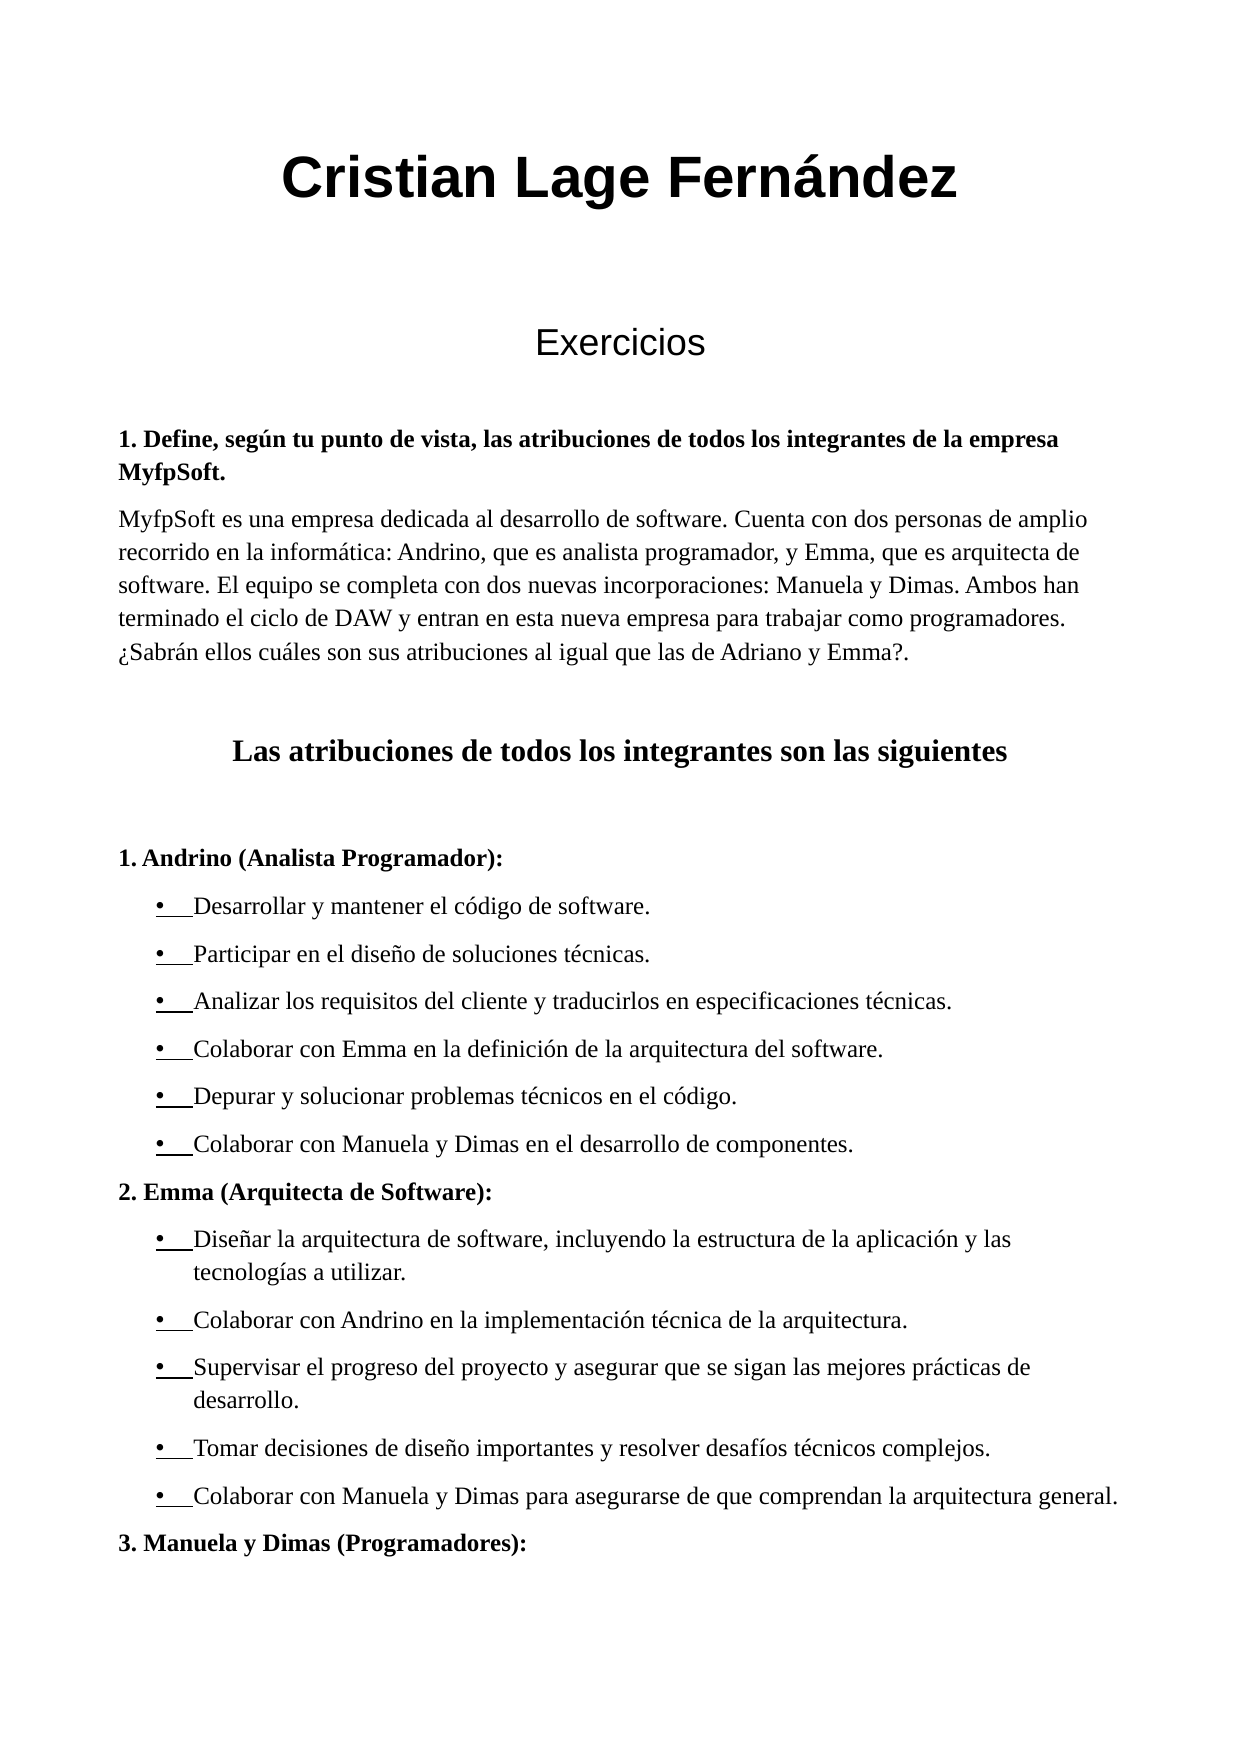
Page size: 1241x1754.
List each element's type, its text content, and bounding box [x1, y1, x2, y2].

list Tomar decisiones de diseño importantes y resolver desafíos técnicos complejos. [156, 1433, 1122, 1462]
title Cristian Lage Fernández [118, 143, 1122, 210]
text 1. Define, según tu punto de vista, las atribuciones de todos los integrantes de la empresa MyfpSoft. [118, 424, 1122, 486]
list Participar en el diseño de soluciones técnicas. [156, 939, 1122, 967]
list Analizar los requisitos del cliente y traducirlos en especificaciones técnicas. [156, 986, 1122, 1015]
text 1. Andrino (Analista Programador): [118, 843, 1122, 872]
subtitle Exercicios [118, 321, 1122, 364]
list Supervisar el progreso del proyecto y asegurar que se sigan las mejores prácticas de desarrollo. [156, 1352, 1122, 1414]
text MyfpSoft es una empresa dedicada al desarrollo de software. Cuenta con dos personas de amplio recorrido en la informática: Andrino, que es analista programador, y Emma, que es arquitecta de software. El equipo se completa con dos nuevas incorporaciones: Manuela y Dimas. Ambos han terminado el ciclo de DAW y entran en esta nueva empresa para trabajar como programadores. ¿Sabrán ellos cuáles son sus atribuciones al igual que las de Adriano y Emma?. [118, 504, 1122, 665]
list Colaborar con Manuela y Dimas en el desarrollo de componentes. [156, 1129, 1122, 1158]
text 2. Emma (Arquitecta de Software): [118, 1177, 1122, 1205]
text 3. Manuela y Dimas (Programadores): [118, 1528, 1122, 1557]
list Diseñar la arquitectura de software, incluyendo la estructura de la aplicación y las tecnologías a utilizar. [156, 1224, 1122, 1286]
text Las atribuciones de todos los integrantes son las siguientes [118, 732, 1122, 768]
list Desarrollar y mantener el código de software. [156, 891, 1122, 920]
list Colaborar con Andrino en la implementación técnica de la arquitectura. [156, 1305, 1122, 1334]
list Colaborar con Manuela y Dimas para asegurarse de que comprendan la arquitectura general. [156, 1481, 1122, 1509]
list Depurar y solucionar problemas técnicos en el código. [156, 1081, 1122, 1110]
list Colaborar con Emma en la definición de la arquitectura del software. [156, 1034, 1122, 1063]
